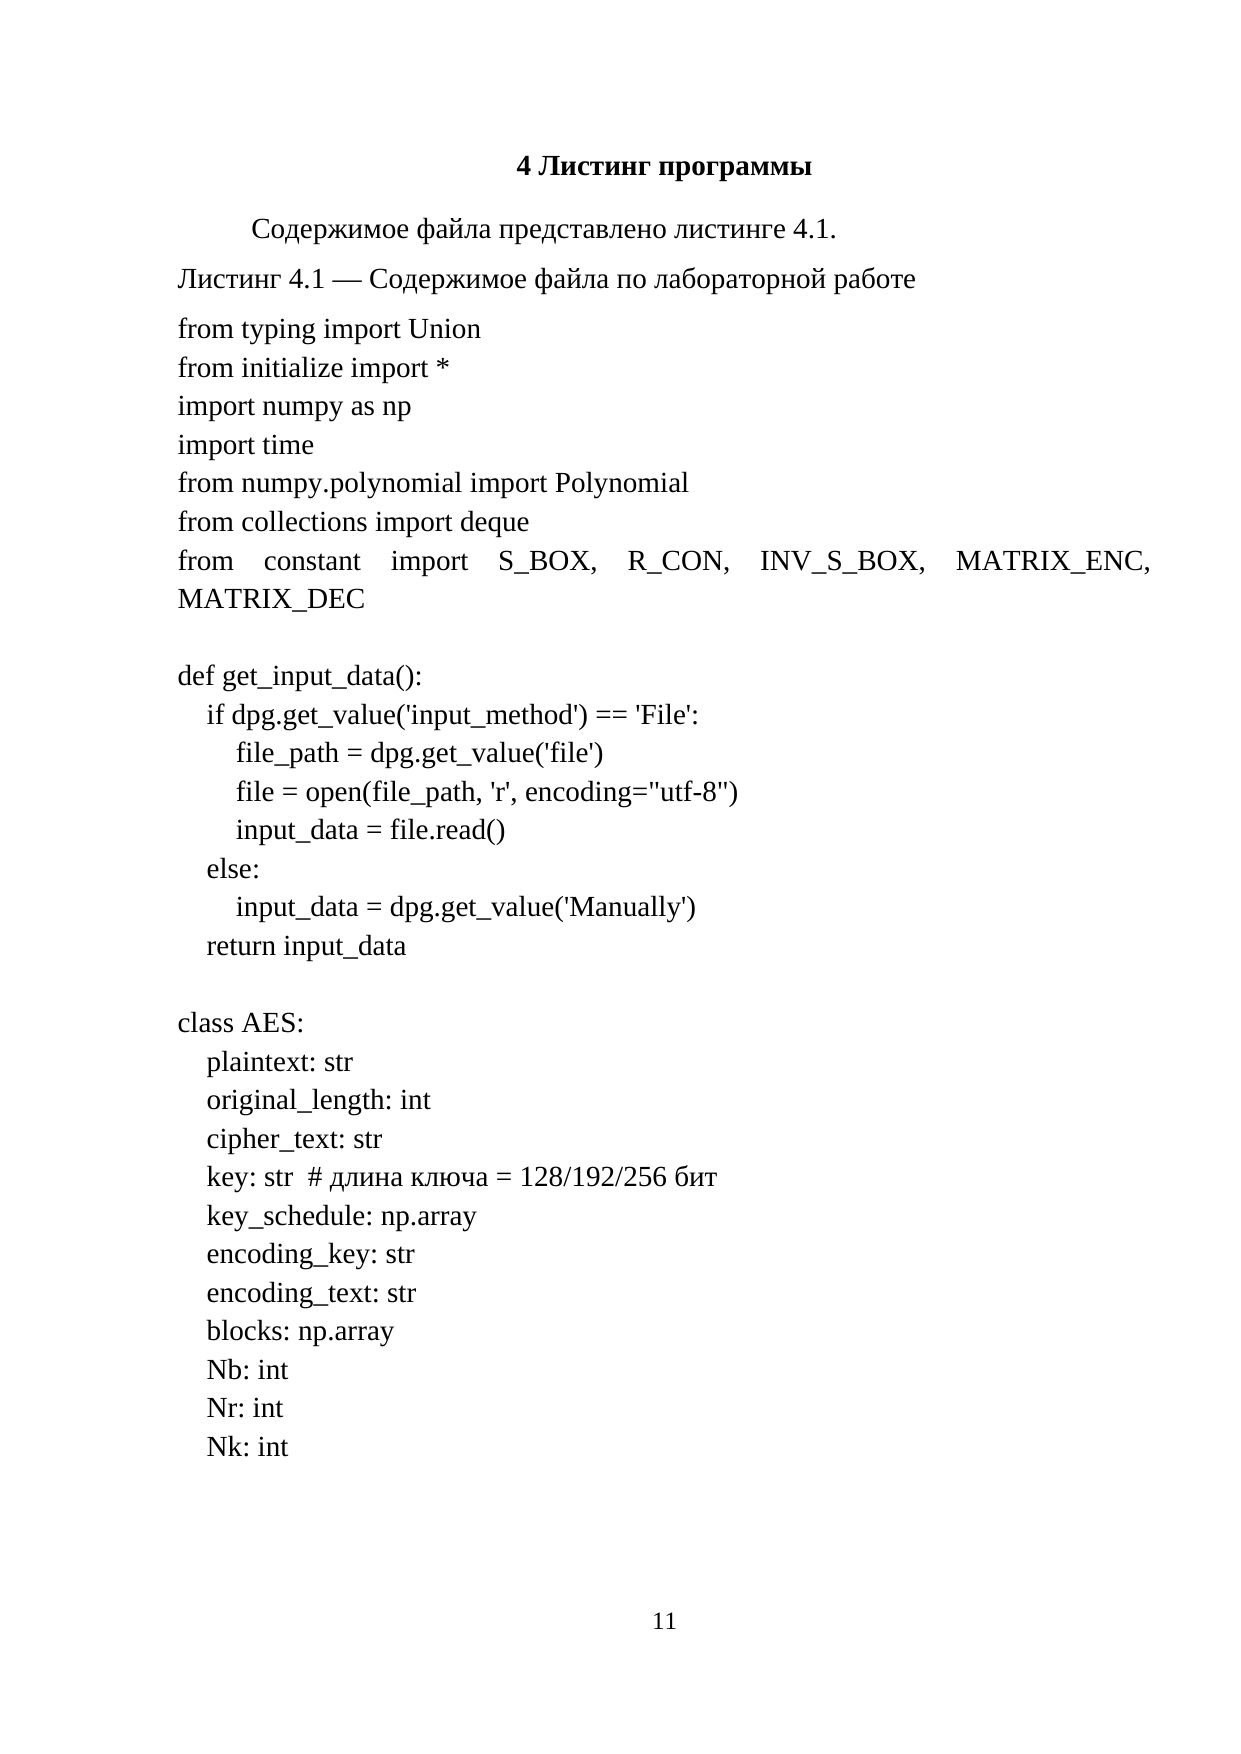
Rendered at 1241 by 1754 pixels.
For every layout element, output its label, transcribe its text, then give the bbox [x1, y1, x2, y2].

text file = open(file_path, 'r', encoding="utf-8") [177, 774, 1152, 807]
text from constant import S_BOX, R_CON, INV_S_BOX, MATRIX_ENC, MATRIX_DEC [177, 543, 1152, 615]
text original_length: int [177, 1082, 1152, 1116]
text Листинг 4.1 — Содержимое файла по лабораторной работе [177, 261, 1152, 295]
text Содержимое файла представлено листинге 4.1. [177, 211, 1152, 244]
subtitle 4 Листинг программы [177, 148, 1152, 181]
text def get_input_data(): [177, 658, 1152, 692]
text encoding_key: str [177, 1236, 1152, 1270]
text blocks: np.array [177, 1313, 1152, 1347]
text import time [177, 427, 1152, 461]
text input_data = file.read() [177, 812, 1152, 846]
text else: [177, 851, 1152, 884]
text plaintext: str [177, 1044, 1152, 1077]
text input_data = dpg.get_value('Manually') [177, 889, 1152, 923]
text encoding_text: str [177, 1275, 1152, 1308]
text Nb: int [177, 1352, 1152, 1386]
text Nr: int [177, 1391, 1152, 1424]
text key: str # длина ключа = 128/192/256 бит [177, 1159, 1152, 1193]
text file_path = dpg.get_value('file') [177, 735, 1152, 769]
text from collections import deque [177, 504, 1152, 538]
text class AES: [177, 1005, 1152, 1039]
text cipher_text: str [177, 1121, 1152, 1154]
text key_schedule: np.array [177, 1198, 1152, 1231]
text if dpg.get_value('input_method') == 'File': [177, 697, 1152, 730]
text from numpy.polynomial import Polynomial [177, 466, 1152, 499]
text from initialize import * [177, 350, 1152, 383]
text return input_data [177, 928, 1152, 962]
text Nk: int [177, 1429, 1152, 1463]
text from typing import Union [177, 311, 1152, 345]
text import numpy as np [177, 388, 1152, 422]
